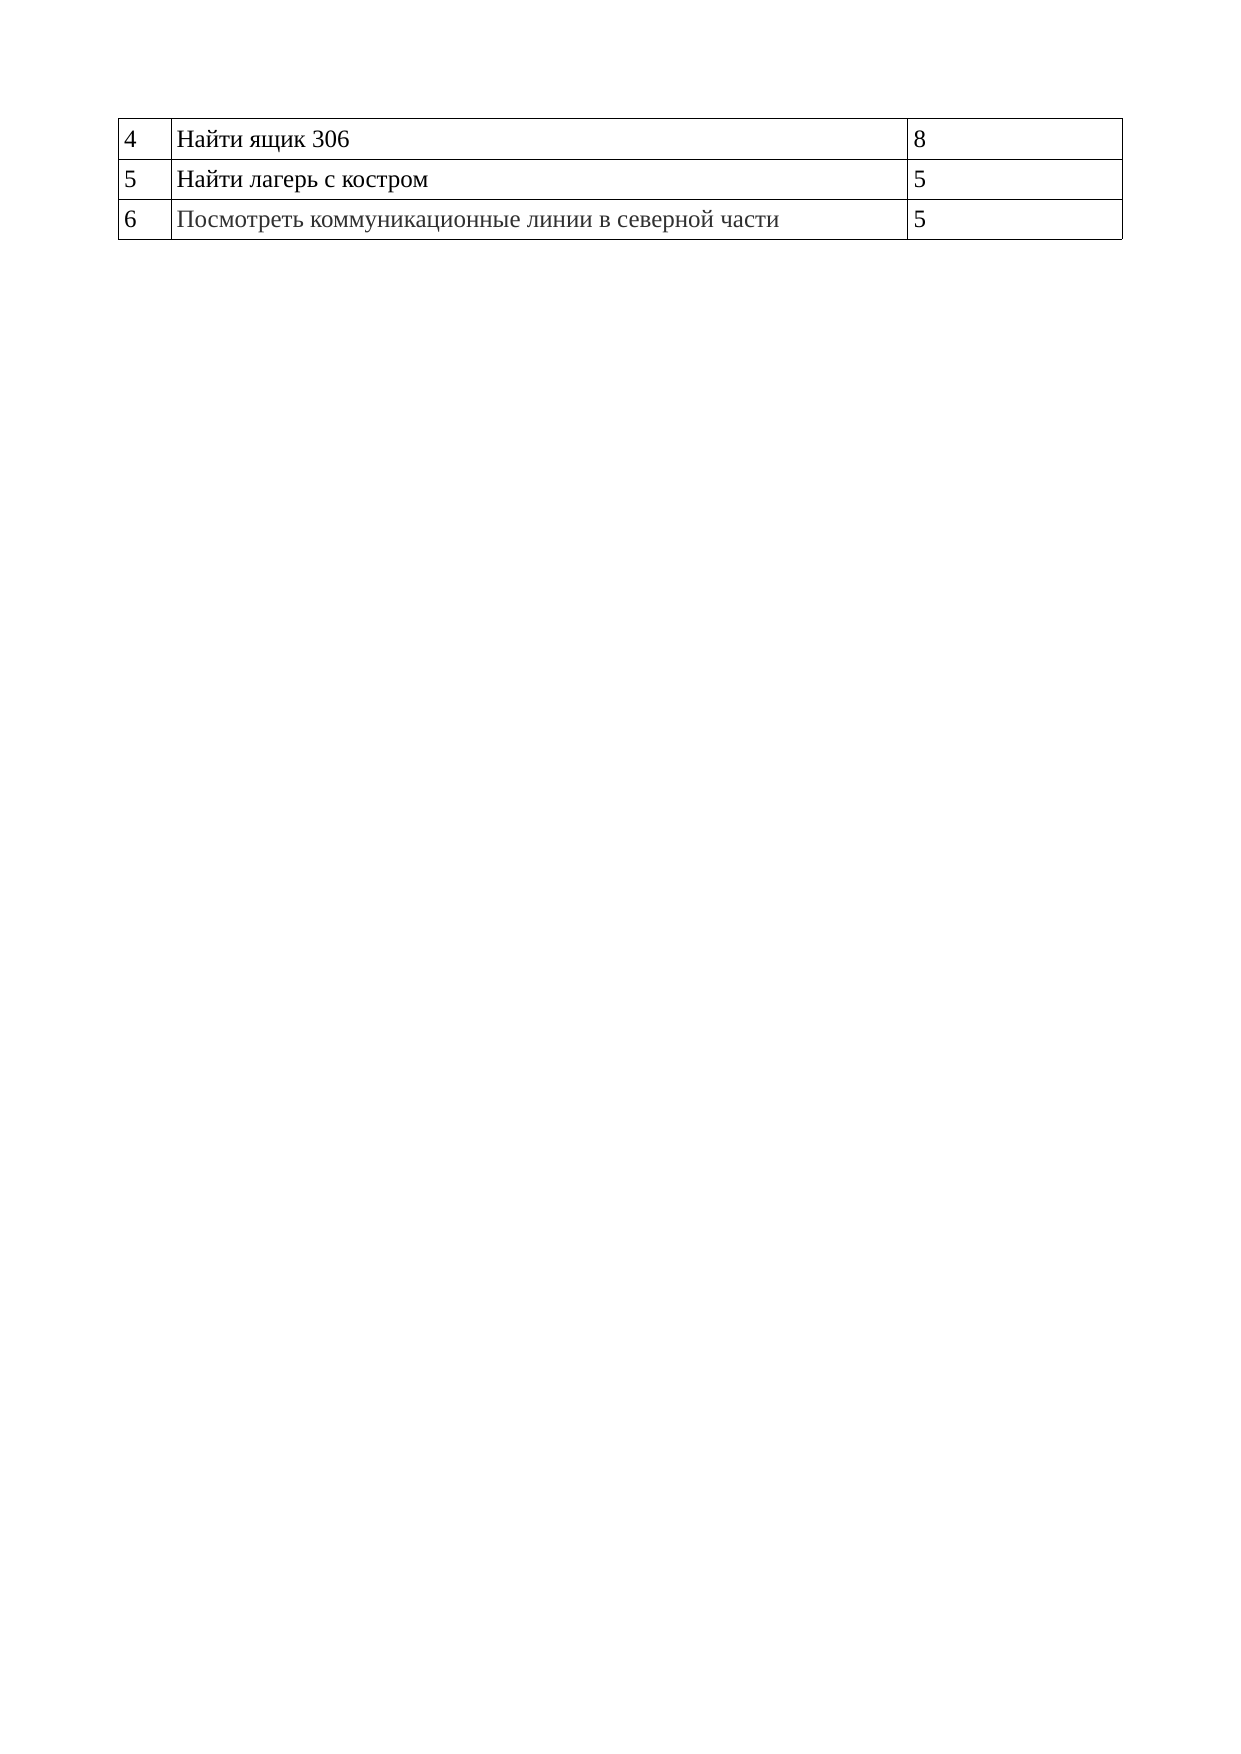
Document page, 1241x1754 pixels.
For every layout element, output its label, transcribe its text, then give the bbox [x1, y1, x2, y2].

table_cell 6 [119, 200, 171, 239]
table_cell 5 [908, 160, 1122, 199]
table_cell 8 [908, 119, 1122, 158]
table_cell Найти лагерь с костром [172, 160, 907, 199]
table_cell Посмотреть коммуникационные линии в северной части [172, 200, 907, 239]
table_cell 5 [119, 160, 171, 199]
table_cell 4 [119, 119, 171, 158]
table_cell 5 [908, 200, 1122, 239]
table_cell Найти ящик 306 [172, 119, 907, 158]
